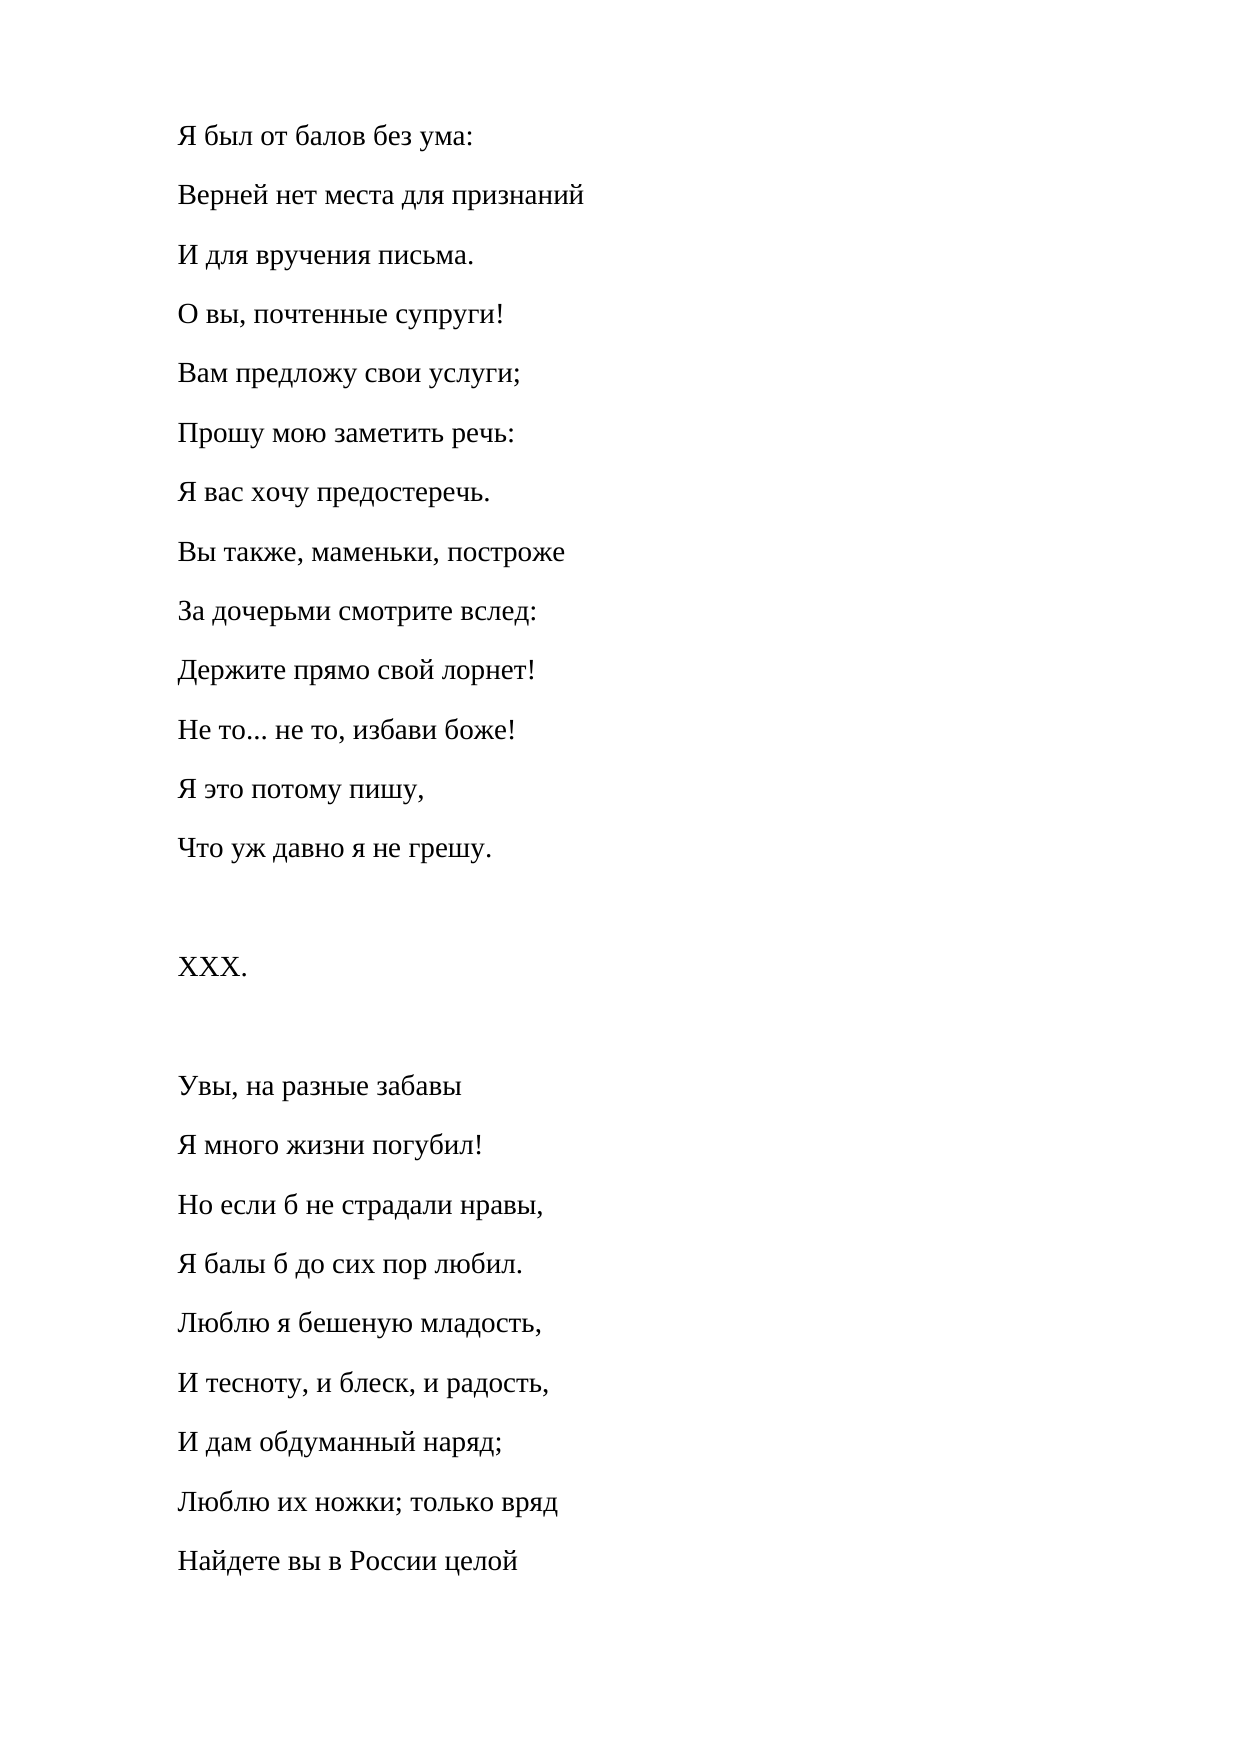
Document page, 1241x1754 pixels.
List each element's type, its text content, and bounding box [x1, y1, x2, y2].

text И тесноту, и блеск, и радость, [177, 1365, 1152, 1398]
text Прошу мою заметить речь: [177, 415, 1152, 448]
text Люблю их ножки; только вряд [177, 1484, 1152, 1517]
text Вам предложу свои услуги; [177, 356, 1152, 389]
text И для вручения письма. [177, 237, 1152, 270]
text И дам обдуманный наряд; [177, 1424, 1152, 1458]
text Я балы б до сих пор любил. [177, 1246, 1152, 1280]
text Верней нет места для признаний [177, 177, 1152, 211]
text Держите прямо свой лорнет! [177, 652, 1152, 686]
text Найдете вы в России целой [177, 1543, 1152, 1577]
text О вы, почтенные супруги! [177, 296, 1152, 330]
text Не то... не то, избави боже! [177, 712, 1152, 745]
text Что уж давно я не грешу. [177, 831, 1152, 864]
text Увы, на разные забавы [177, 1068, 1152, 1102]
text Я много жизни погубил! [177, 1127, 1152, 1161]
text Я это потому пишу, [177, 771, 1152, 805]
text Я вас хочу предостеречь. [177, 474, 1152, 508]
text За дочерьми смотрите вслед: [177, 593, 1152, 627]
text Люблю я бешеную младость, [177, 1306, 1152, 1339]
text XXX. [177, 949, 1152, 983]
text Вы также, маменьки, построже [177, 534, 1152, 567]
text Но если б не страдали нравы, [177, 1187, 1152, 1220]
text Я был от балов без ума: [177, 118, 1152, 152]
